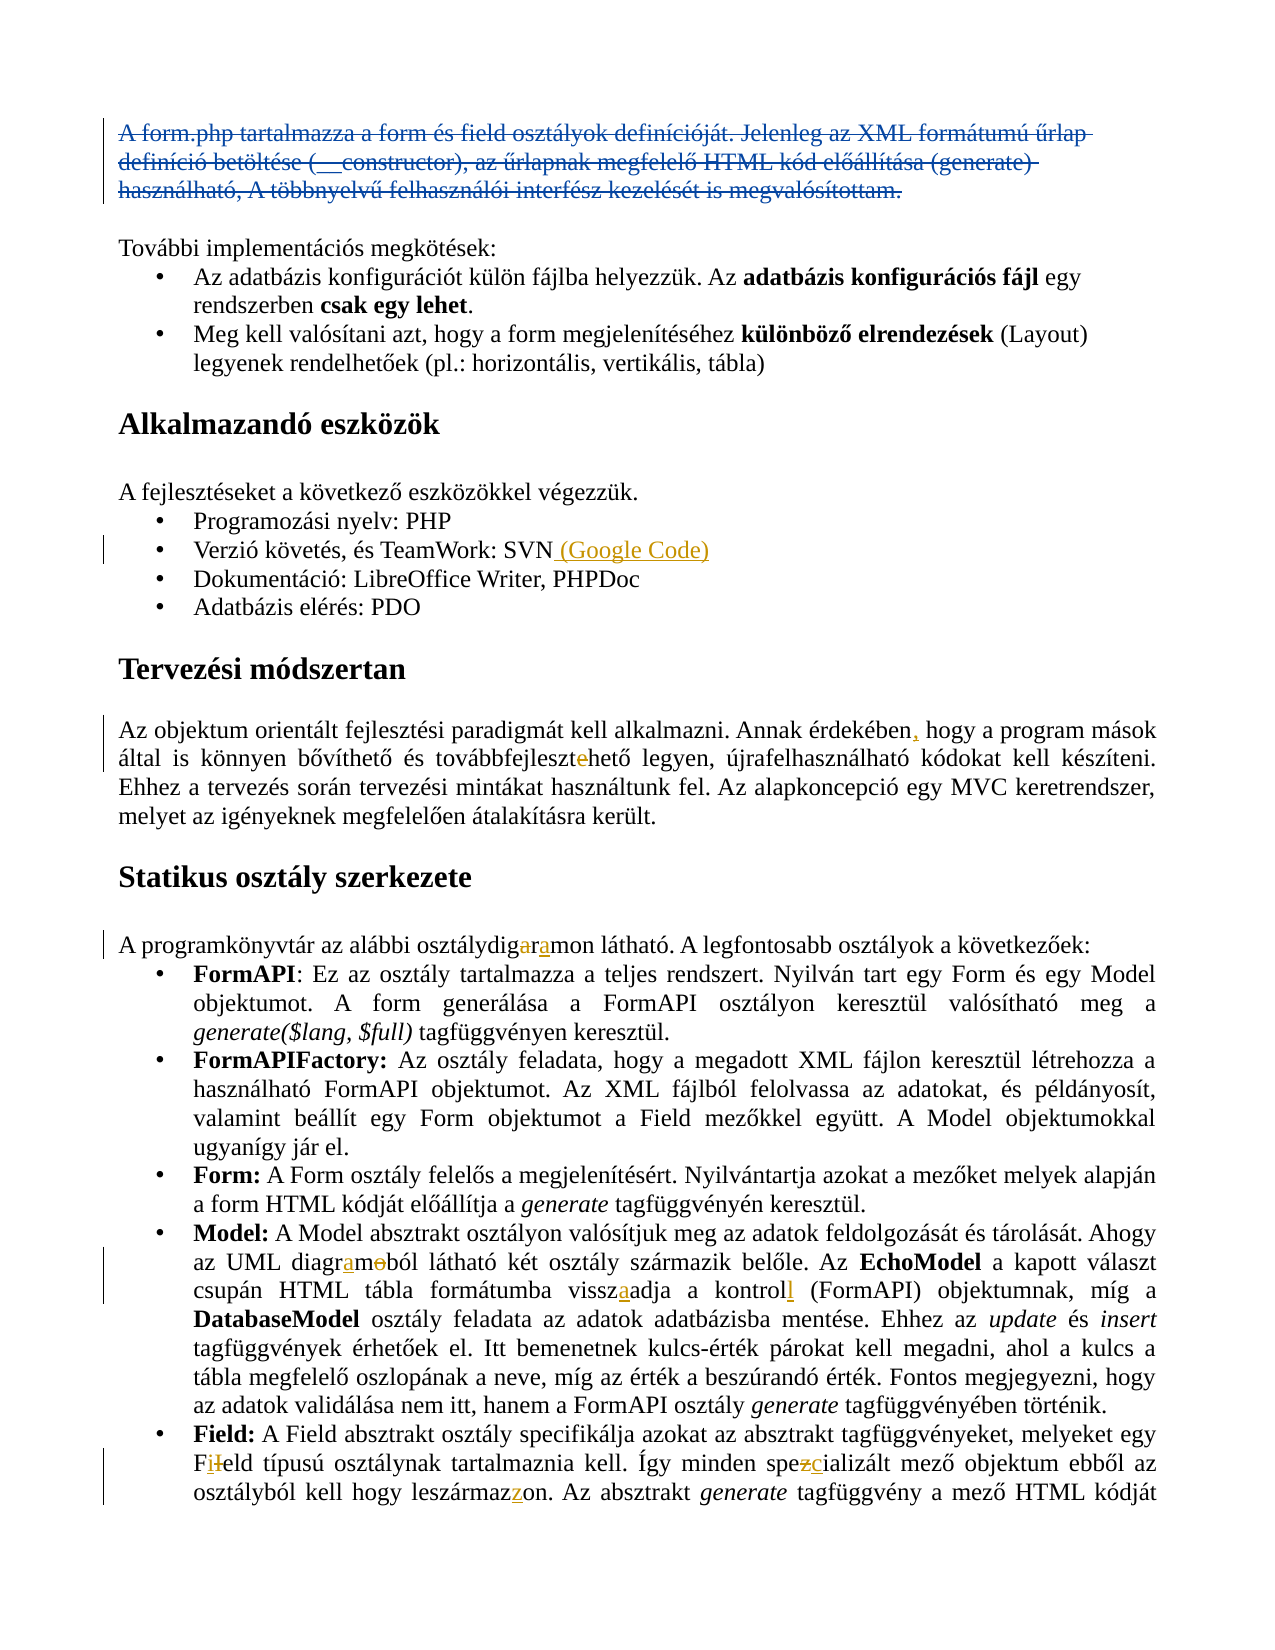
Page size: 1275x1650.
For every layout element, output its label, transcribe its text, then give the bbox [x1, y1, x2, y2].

text Az objektum orientált fejlesztési paradigmát kell alkalmazni. Annak érdekében, hogy a program mások által is könnyen bővíthető és továbbfejleszthető legyen, újrafelhasználható kódokat kell készíteni. Ehhez a tervezés során tervezési mintákat használtunk fel. Az alapkoncepció egy MVC keretrendszer, melyet az igényeknek megfelelően átalakításra került. [118, 715, 1157, 830]
list Model: A Model absztrakt osztályon valósítjuk meg az adatok feldolgozását és tárolását. Ahogy az UML diagramból látható két osztály származik belőle. Az EchoModel a kapott választ csupán HTML tábla formátumba visszaadja a kontroll (FormAPI) objektumnak, míg a DatabaseModel osztály feladata az adatok adatbázisba mentése. Ehhez az update és insert tagfüggvények érhetőek el. Itt bemenetnek kulcs-érték párokat kell megadni, ahol a kulcs a tábla megfelelő oszlopának a neve, míg az érték a beszúrandó érték. Fontos megjegyezni, hogy az adatok validálása nem itt, hanem a FormAPI osztály generate tagfüggvényében történik. [156, 1218, 1157, 1419]
list Adatbázis elérés: PDO [156, 592, 1157, 621]
text Alkalmazandó eszközök [118, 406, 1157, 442]
list Dokumentáció: LibreOffice Writer, PHPDoc [156, 564, 1157, 592]
list FormAPI: Ez az osztály tartalmazza a teljes rendszert. Nyilván tart egy Form és egy Model objektumot. A form generálása a FormAPI osztályon keresztül valósítható meg a generate($lang, $full) tagfüggvényen keresztül. [156, 959, 1157, 1045]
text Statikus osztály szerkezete [118, 858, 1157, 894]
list Field: A Field absztrakt osztály specifikálja azokat az absztrakt tagfüggvényeket, melyeket egy Field típusú osztálynak tartalmaznia kell. Így minden specializált mező objektum ebből az osztályból kell hogy leszármazzon. Az absztrakt generate tagfüggvény a mező HTML kódját [156, 1419, 1157, 1505]
list Programozási nyelv: PHP [156, 506, 1157, 535]
list Az adatbázis konfigurációt külön fájlba helyezzük. Az adatbázis konfigurációs fájl egy rendszerben csak egy lehet. [156, 262, 1157, 319]
list Form: A Form osztály felelős a megjelenítésért. Nyilvántartja azokat a mezőket melyek alapján a form HTML kódját előállítja a generate tagfüggvényén keresztül. [156, 1160, 1157, 1218]
text A programkönyvtár az alábbi osztálydigramon látható. A legfontosabb osztályok a következőek: [118, 930, 1157, 959]
text Tervezési módszertan [118, 650, 1157, 686]
list Verzió követés, és TeamWork: SVN (Google Code) [156, 535, 1157, 564]
text További implementációs megkötések: [118, 233, 1157, 262]
list Meg kell valósítani azt, hogy a form megjelenítéséhez különböző elrendezések (Layout) legyenek rendelhetőek (pl.: horizontális, vertikális, tábla) [156, 319, 1157, 377]
list FormAPIFactory: Az osztály feladata, hogy a megadott XML fájlon keresztül létrehozza a használható FormAPI objektumot. Az XML fájlból felolvassa az adatokat, és példányosít, valamint beállít egy Form objektumot a Field mezőkkel együtt. A Model objektumokkal ugyanígy jár el. [156, 1045, 1157, 1160]
text A fejlesztéseket a következő eszközökkel végezzük. [118, 477, 1157, 506]
